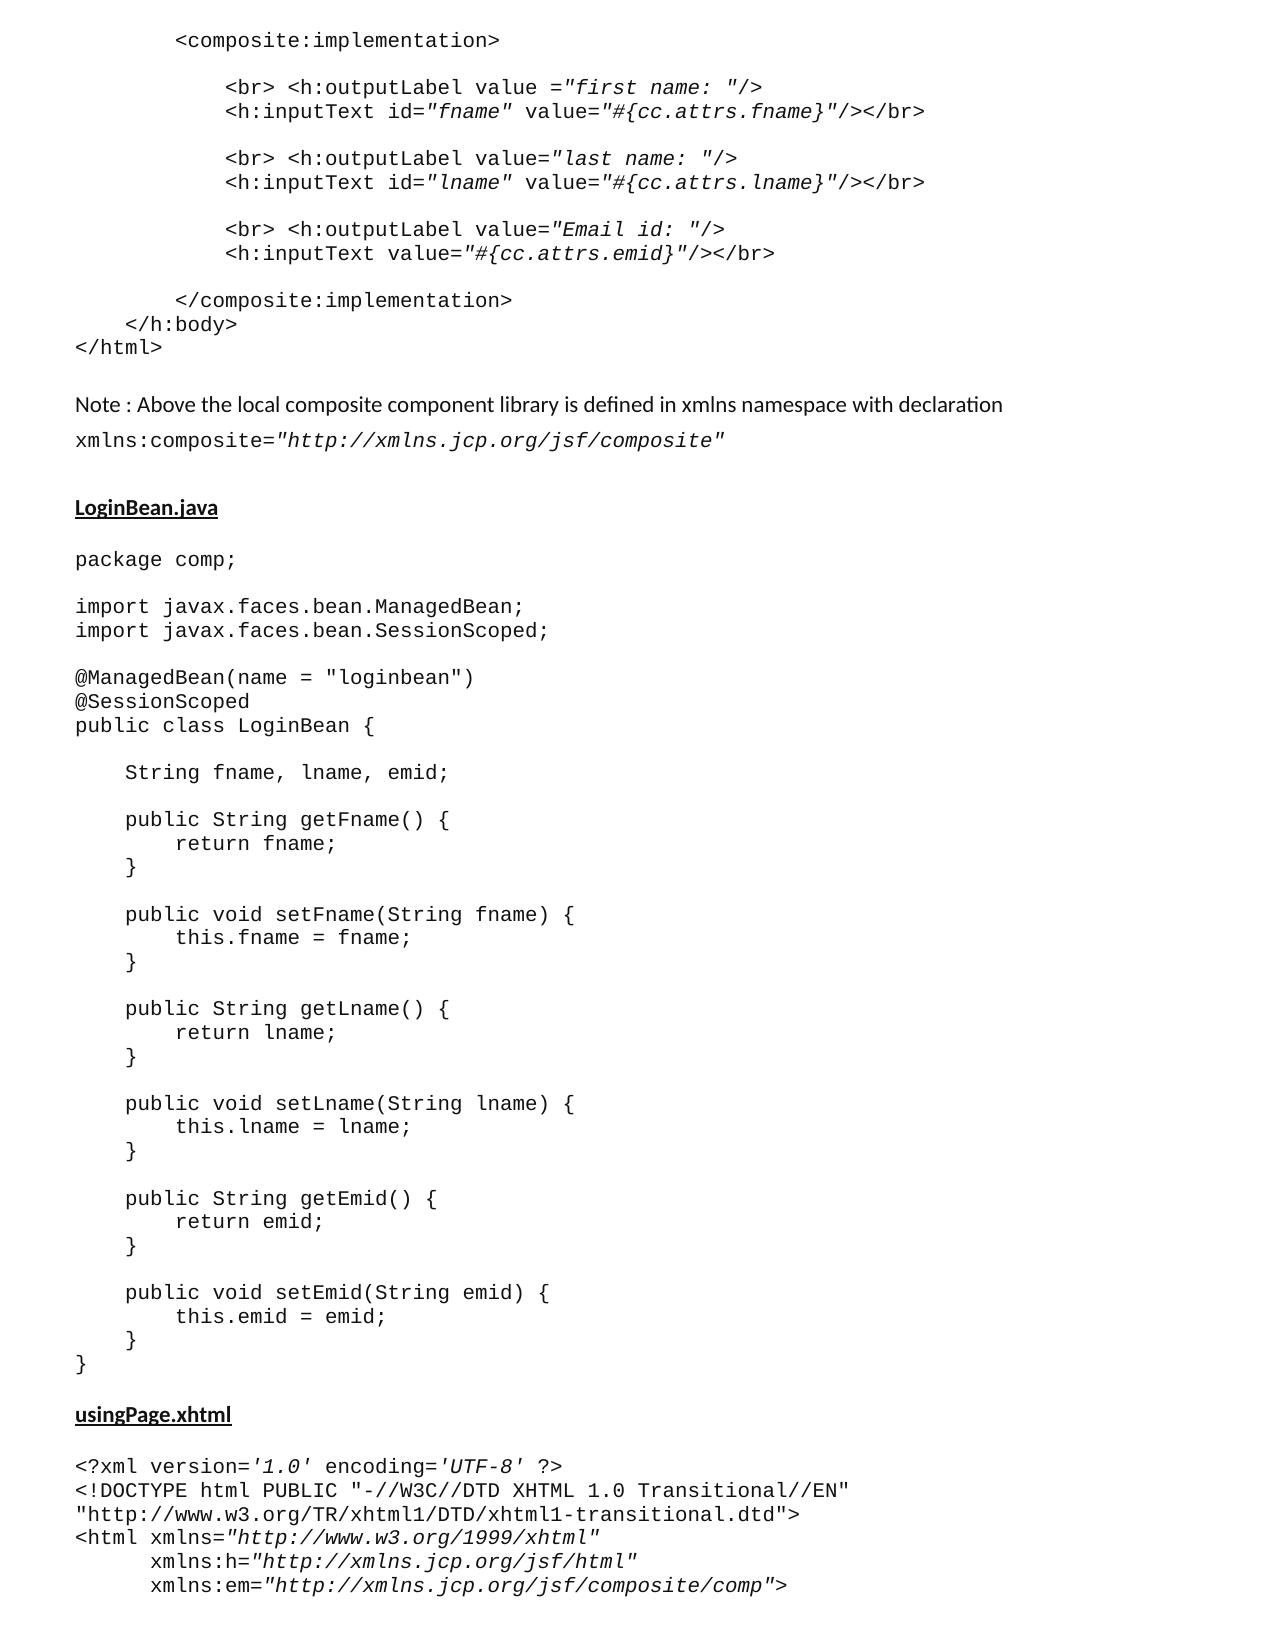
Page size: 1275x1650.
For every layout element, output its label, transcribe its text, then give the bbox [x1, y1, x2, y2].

text public String getFname() { [75, 809, 1245, 833]
text return lname; [75, 1022, 1245, 1046]
text package comp; [75, 549, 1245, 573]
text LoginBean.java [75, 493, 1245, 521]
text <br> <h:outputLabel value="Email id: "/> [75, 219, 1245, 243]
text return emid; [75, 1211, 1245, 1235]
text </html> [75, 337, 1245, 361]
text public class LoginBean { [75, 714, 1245, 738]
text <html xmlns="http://www.w3.org/1999/xhtml" [75, 1527, 1245, 1551]
text <composite:implementation> [75, 30, 1245, 54]
text this.lname = lname; [75, 1117, 1245, 1140]
text } [75, 1046, 1245, 1069]
text @SessionScoped [75, 691, 1245, 714]
text } [75, 1235, 1245, 1258]
text <br> <h:outputLabel value="last name: "/> [75, 148, 1245, 172]
text public void setFname(String fname) { [75, 904, 1245, 927]
text String fname, lname, emid; [75, 762, 1245, 786]
text return fname; [75, 833, 1245, 856]
text xmlns:em="http://xmlns.jcp.org/jsf/composite/comp"> [75, 1574, 1245, 1598]
text } [75, 1140, 1245, 1164]
text <h:inputText value="#{cc.attrs.emid}"/></br> [75, 243, 1245, 266]
text import javax.faces.bean.ManagedBean; [75, 596, 1245, 620]
text <!DOCTYPE html PUBLIC "-//W3C//DTD XHTML 1.0 Transitional//EN" "http://www.w3.org/TR/xhtml1/DTD/xhtml1-transitional.dtd"> [75, 1480, 1245, 1527]
text public void setEmid(String emid) { [75, 1282, 1245, 1306]
text <br> <h:outputLabel value ="first name: "/> [75, 77, 1245, 101]
text } [75, 1329, 1245, 1353]
text </composite:implementation> [75, 290, 1245, 314]
text public String getEmid() { [75, 1187, 1245, 1211]
text public String getLname() { [75, 998, 1245, 1022]
text xmlns:h="http://xmlns.jcp.org/jsf/html" [75, 1551, 1245, 1574]
text usingPage.xhtml [75, 1400, 1245, 1428]
text </h:body> [75, 314, 1245, 337]
text <h:inputText id="fname" value="#{cc.attrs.fname}"/></br> [75, 101, 1245, 124]
text public void setLname(String lname) { [75, 1093, 1245, 1117]
text <h:inputText id="lname" value="#{cc.attrs.lname}"/></br> [75, 172, 1245, 196]
text <?xml version='1.0' encoding='UTF-8' ?> [75, 1456, 1245, 1480]
text } [75, 951, 1245, 975]
text } [75, 1353, 1245, 1377]
text Note : Above the local composite component library is defined in xmlns namespace with declaration xmlns:composite="http://xmlns.jcp.org/jsf/composite" [75, 390, 1245, 453]
text @ManagedBean(name = "loginbean") [75, 667, 1245, 691]
text import javax.faces.bean.SessionScoped; [75, 620, 1245, 644]
text this.fname = fname; [75, 927, 1245, 951]
text } [75, 856, 1245, 880]
text this.emid = emid; [75, 1306, 1245, 1329]
